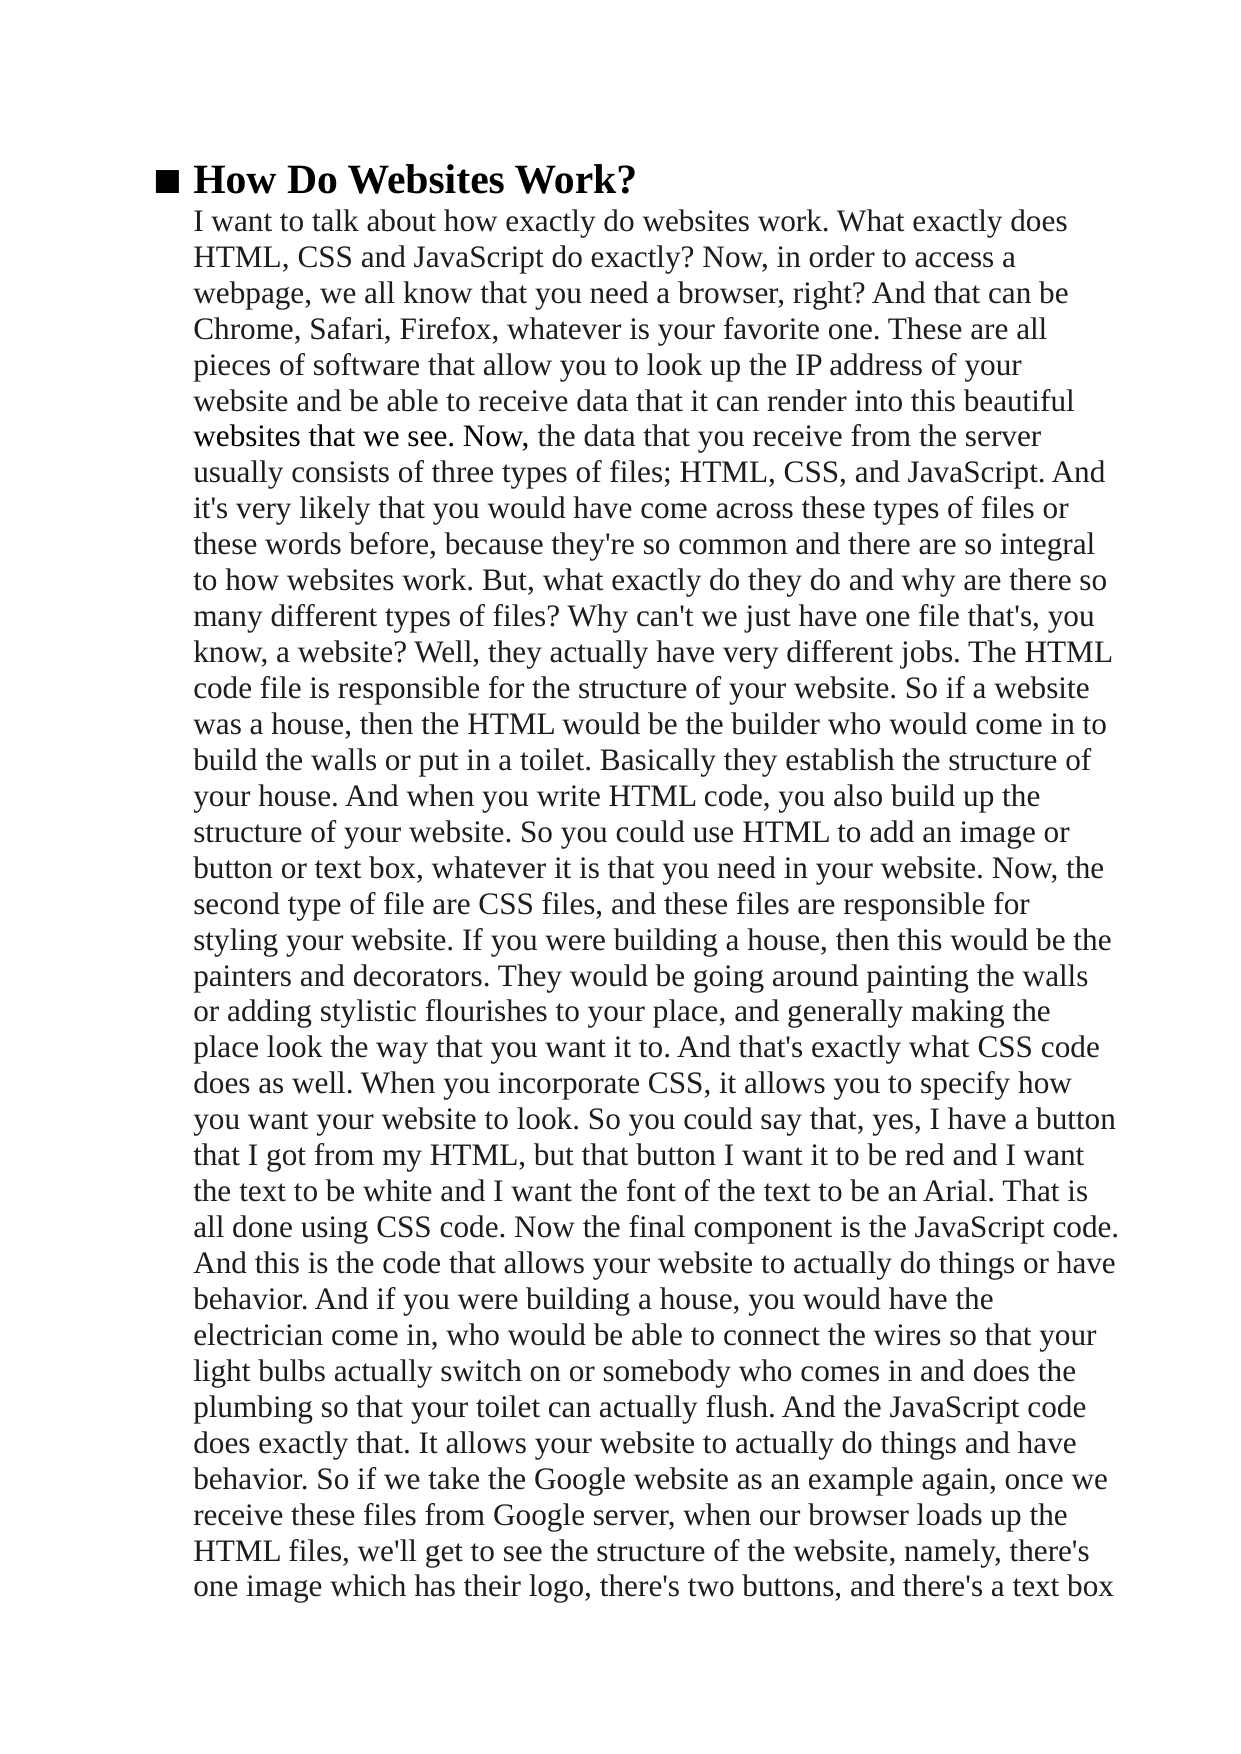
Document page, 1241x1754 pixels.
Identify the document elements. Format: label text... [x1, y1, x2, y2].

list I want to talk about how exactly do websites work. What exactly does HTML, CSS and JavaScript do exactly? Now, in order to access a webpage, we all know that you need a browser, right? And that can be Chrome, Safari, Firefox, whatever is your favorite one. These are all pieces of software that allow you to look up the IP address of your website and be able to receive data that it can render into this beautiful websites that we see. Now, the data that you receive from the server usually consists of three types of files; HTML, CSS, and JavaScript. And it's very likely that you would have come across these types of files or these words before, because they're so common and there are so integral to how websites work. But, what exactly do they do and why are there so many different types of files? Why can't we just have one file that's, you know, a website? Well, they actually have very different jobs. The HTML code file is responsible for the structure of your website. So if a website was a house, then the HTML would be the builder who would come in to build the walls or put in a toilet. Basically they establish the structure of your house. And when you write HTML code, you also build up the structure of your website. So you could use HTML to add an image or button or text box, whatever it is that you need in your website. Now, the second type of file are CSS files, and these files are responsible for styling your website. If you were building a house, then this would be the painters and decorators. They would be going around painting the walls or adding stylistic flourishes to your place, and generally making the place look the way that you want it to. And that's exactly what CSS code does as well. When you incorporate CSS, it allows you to specify how you want your website to look. So you could say that, yes, I have a button that I got from my HTML, but that button I want it to be red and I want the text to be white and I want the font of the text to be an Arial. That is all done using CSS code. Now the final component is the JavaScript code. And this is the code that allows your website to actually do things or have behavior. And if you were building a house, you would have the electrician come in, who would be able to connect the wires so that your light bulbs actually switch on or somebody who comes in and does the plumbing so that your toilet can actually flush. And the JavaScript code does exactly that. It allows your website to actually do things and have behavior. So if we take the Google website as an example again, once we receive these files from Google server, when our browser loads up the HTML files, we'll get to see the structure of the website, namely, there's one image which has their logo, there's two buttons, and there's a text box [156, 202, 1122, 1604]
list How Do Websites Work? [156, 154, 1122, 202]
